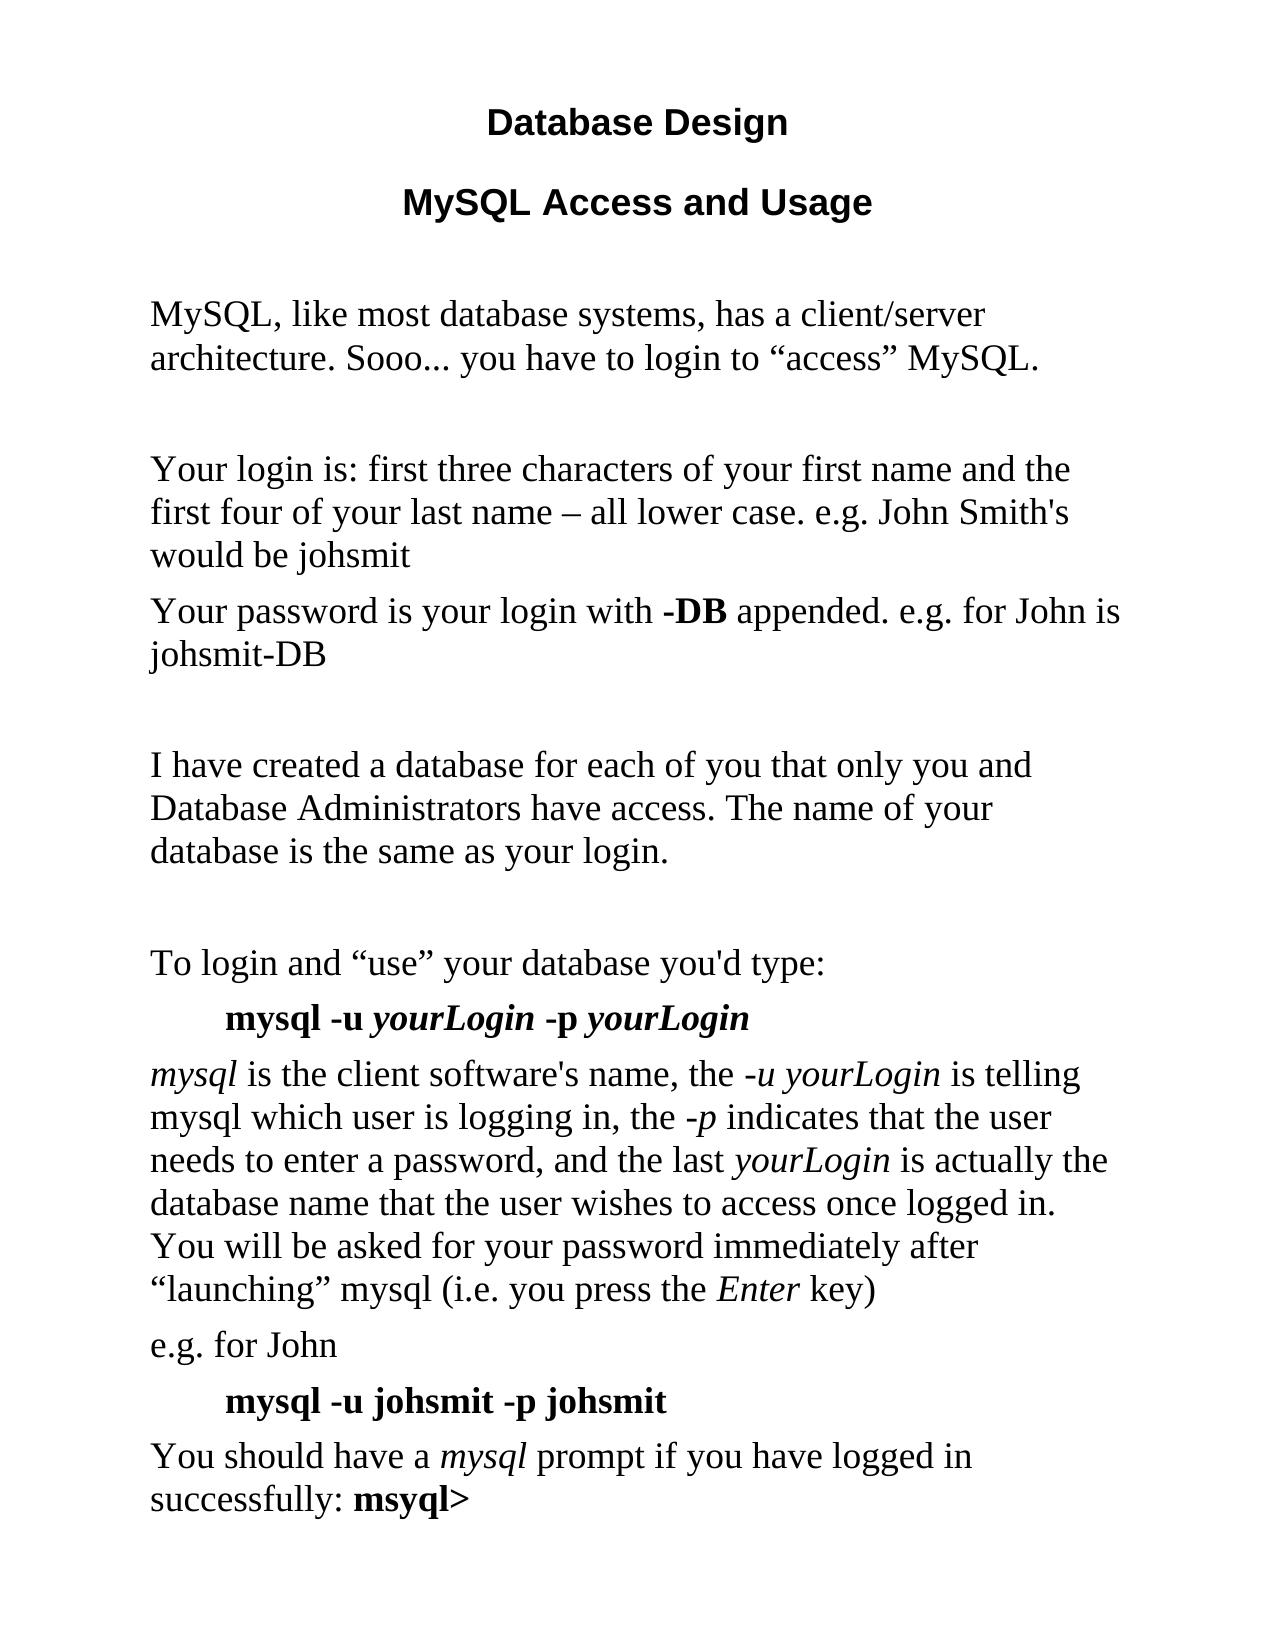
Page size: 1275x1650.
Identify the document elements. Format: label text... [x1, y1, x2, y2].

text mysql -u johsmit -p johsmit [150, 1378, 1125, 1421]
text mysql is the client software's name, the -u yourLogin is telling mysql which user is logging in, the -p indicates that the user needs to enter a password, and the last yourLogin is actually the database name that the user wishes to access once logged in. You will be asked for your password immediately after “launching” mysql (i.e. you press the Enter key) [150, 1051, 1125, 1310]
text MySQL, like most database systems, has a client/server architecture. Sooo... you have to login to “access” MySQL. [150, 292, 1125, 378]
text Your password is your login with -DB appended. e.g. for John is johsmit-DB [150, 588, 1125, 674]
text e.g. for John [150, 1322, 1125, 1366]
text MySQL Access and Usage [150, 181, 1125, 224]
text You should have a mysql prompt if you have logged in successfully: msyql> [150, 1434, 1125, 1520]
text To login and “use” your database you'd type: [150, 940, 1125, 983]
text mysql -u yourLogin -p yourLogin [150, 996, 1125, 1039]
text I have created a database for each of you that only you and Database Administrators have access. The name of your database is the same as your login. [150, 742, 1125, 872]
text Database Design [150, 100, 1125, 143]
text Your login is: first three characters of your first name and the first four of your last name – all lower case. e.g. John Smith's would be johsmit [150, 446, 1125, 576]
